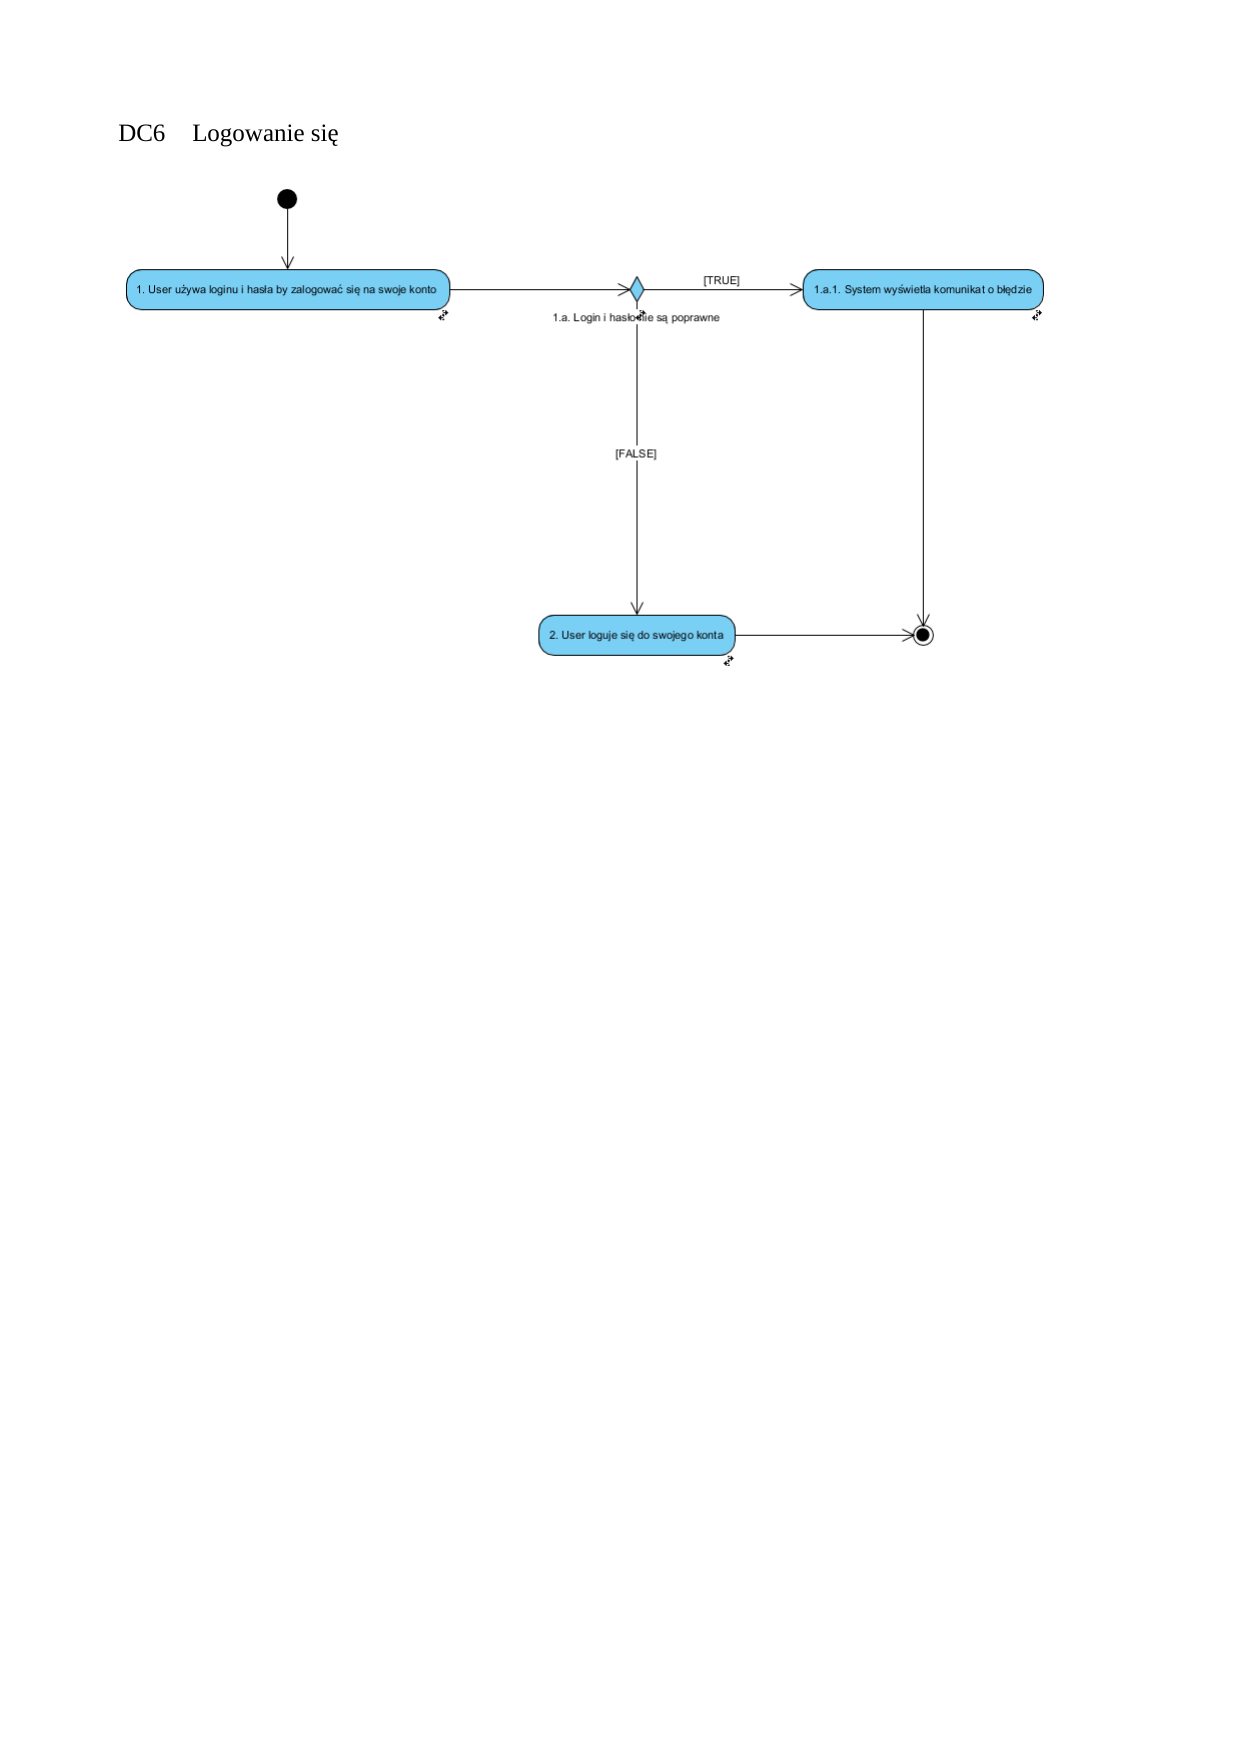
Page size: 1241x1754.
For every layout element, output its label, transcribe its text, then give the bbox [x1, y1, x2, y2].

text DC6 Logowanie się [118, 118, 1122, 147]
picture [118, 175, 1123, 766]
